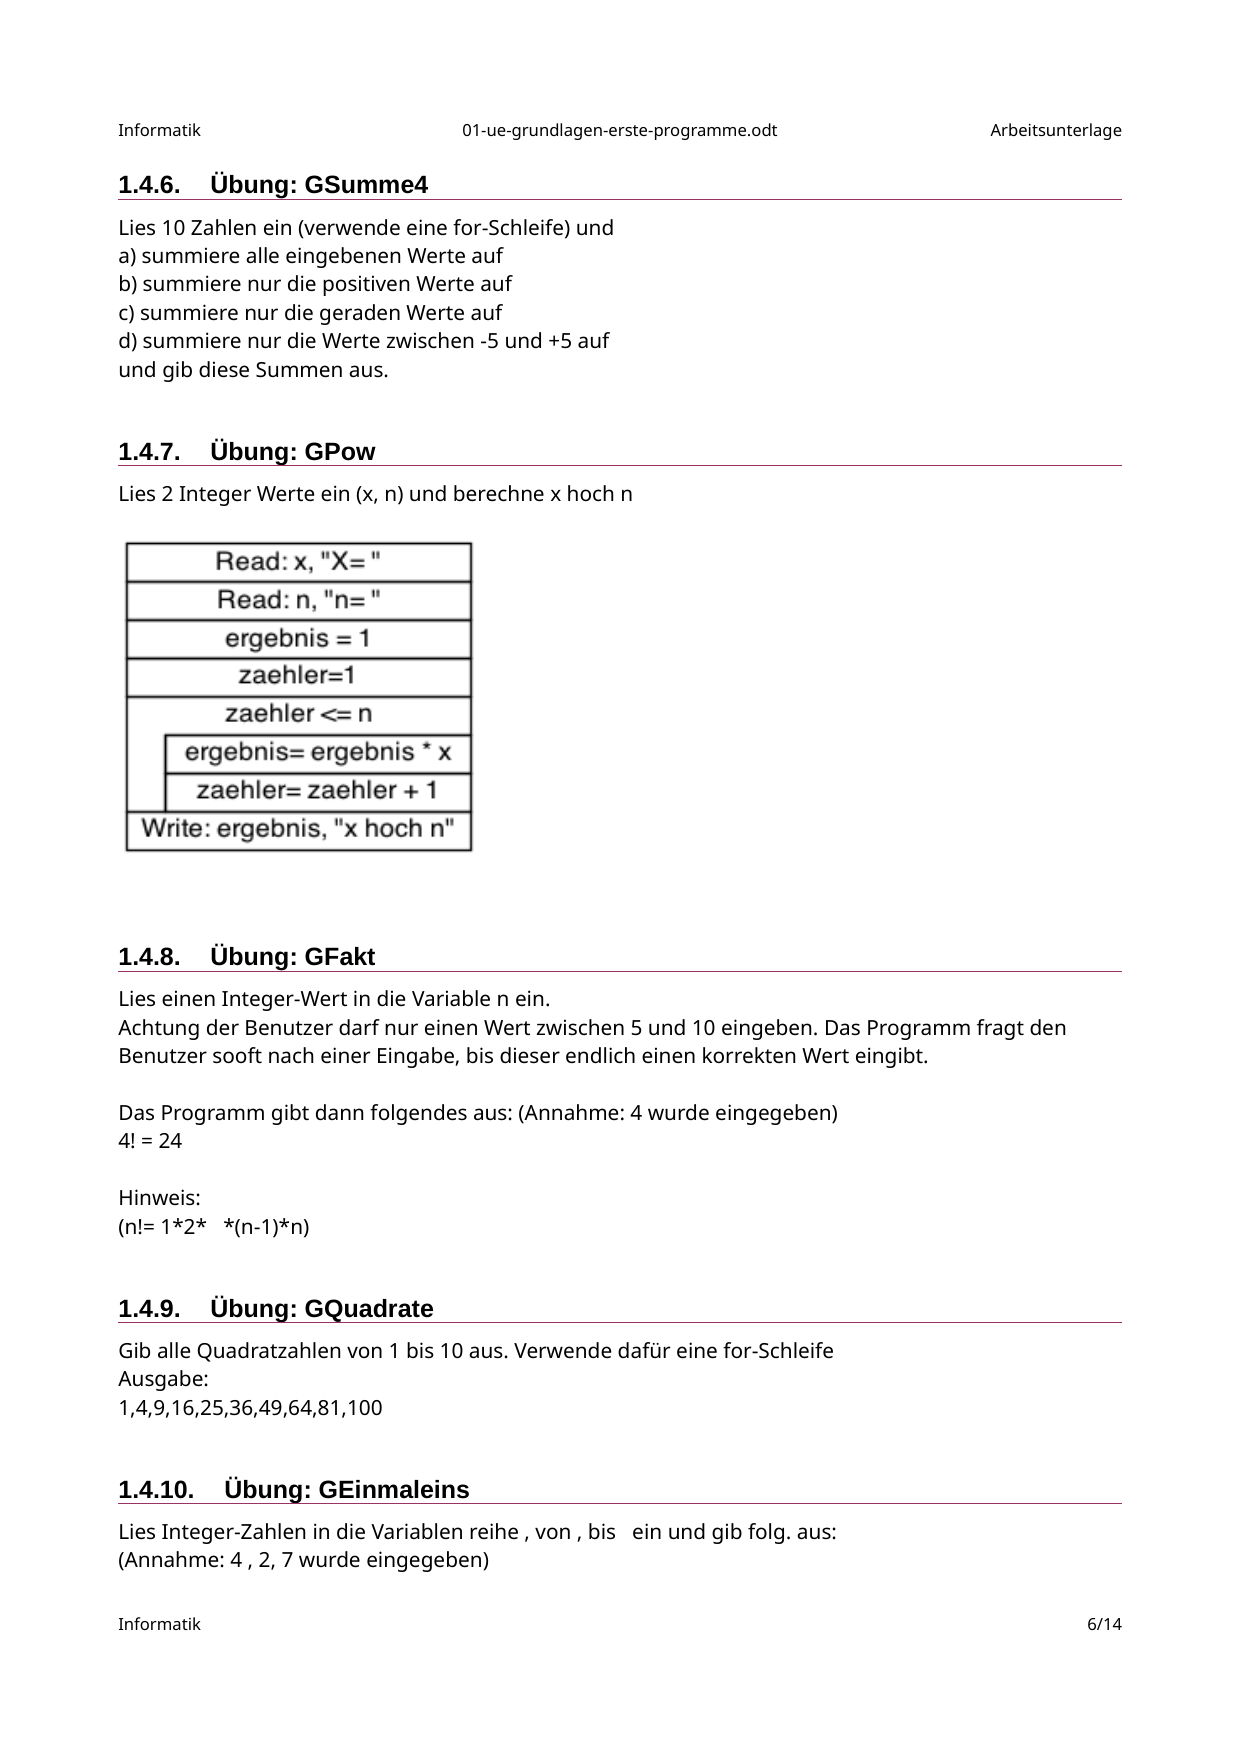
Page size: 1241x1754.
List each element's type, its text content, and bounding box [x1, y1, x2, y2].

text Gib alle Quadratzahlen von 1 bis 10 aus. Verwende dafür eine for-Schleife [118, 1336, 1122, 1364]
subtitle Übung: GPow [118, 437, 1122, 465]
text Das Programm gibt dann folgendes aus: (Annahme: 4 wurde eingegeben) 4! = 24 Hinweis: (n!= 1*2* *(n-1)*n) [118, 1098, 1122, 1269]
subtitle Übung: GSumme4 [118, 170, 1122, 199]
picture [118, 535, 484, 861]
text Ausgabe: 1,4,9,16,25,36,49,64,81,100 [118, 1364, 1122, 1421]
subtitle Übung: GQuadrate [118, 1294, 1122, 1322]
subtitle Übung: GEinmaleins [118, 1475, 1122, 1503]
text Lies 10 Zahlen ein (verwende eine for-Schleife) und a) summiere alle eingebenen Werte auf b) summiere nur die positiven Werte auf c) summiere nur die geraden Werte auf d) summiere nur die Werte zwischen -5 und +5 auf und gib diese Summen aus. [118, 213, 1122, 383]
subtitle Übung: GFakt [118, 942, 1122, 971]
text Lies Integer-Zahlen in die Variablen reihe , von , bis ein und gib folg. aus: (Annahme: 4 , 2, 7 wurde eingegeben) [118, 1517, 1122, 1574]
text Lies 2 Integer Werte ein (x, n) und berechne x hoch n [118, 479, 1122, 507]
text Lies einen Integer-Wert in die Variable n ein. [118, 984, 1122, 1013]
text Achtung der Benutzer darf nur einen Wert zwischen 5 und 10 eingeben. Das Programm fragt den Benutzer sooft nach einer Eingabe, bis dieser endlich einen korrekten Wert eingibt. [118, 1013, 1122, 1070]
